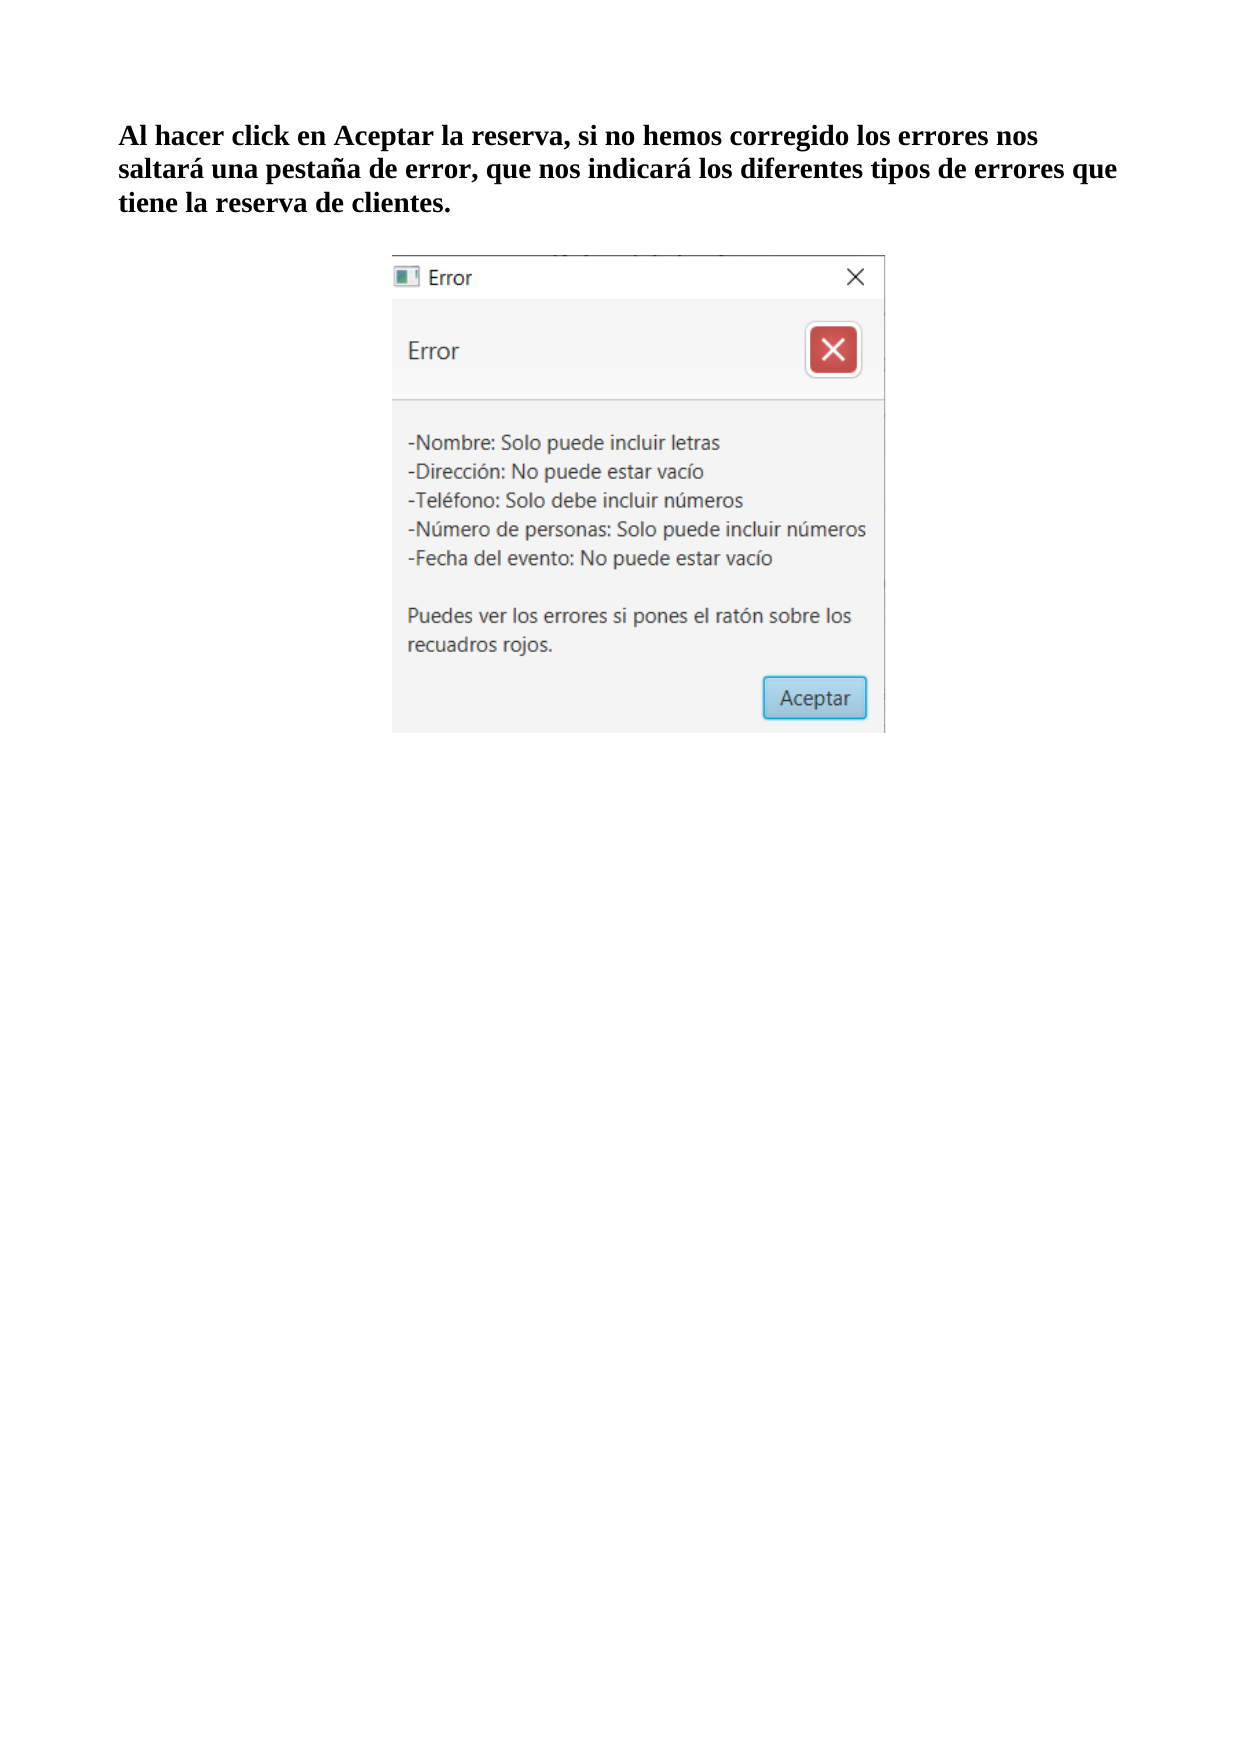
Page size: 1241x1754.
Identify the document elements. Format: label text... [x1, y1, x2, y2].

picture [392, 255, 886, 733]
text Al hacer click en Aceptar la reserva, si no hemos corregido los errores nos saltará una pestaña de error, que nos indicará los diferentes tipos de errores que tiene la reserva de clientes. [118, 118, 1122, 219]
